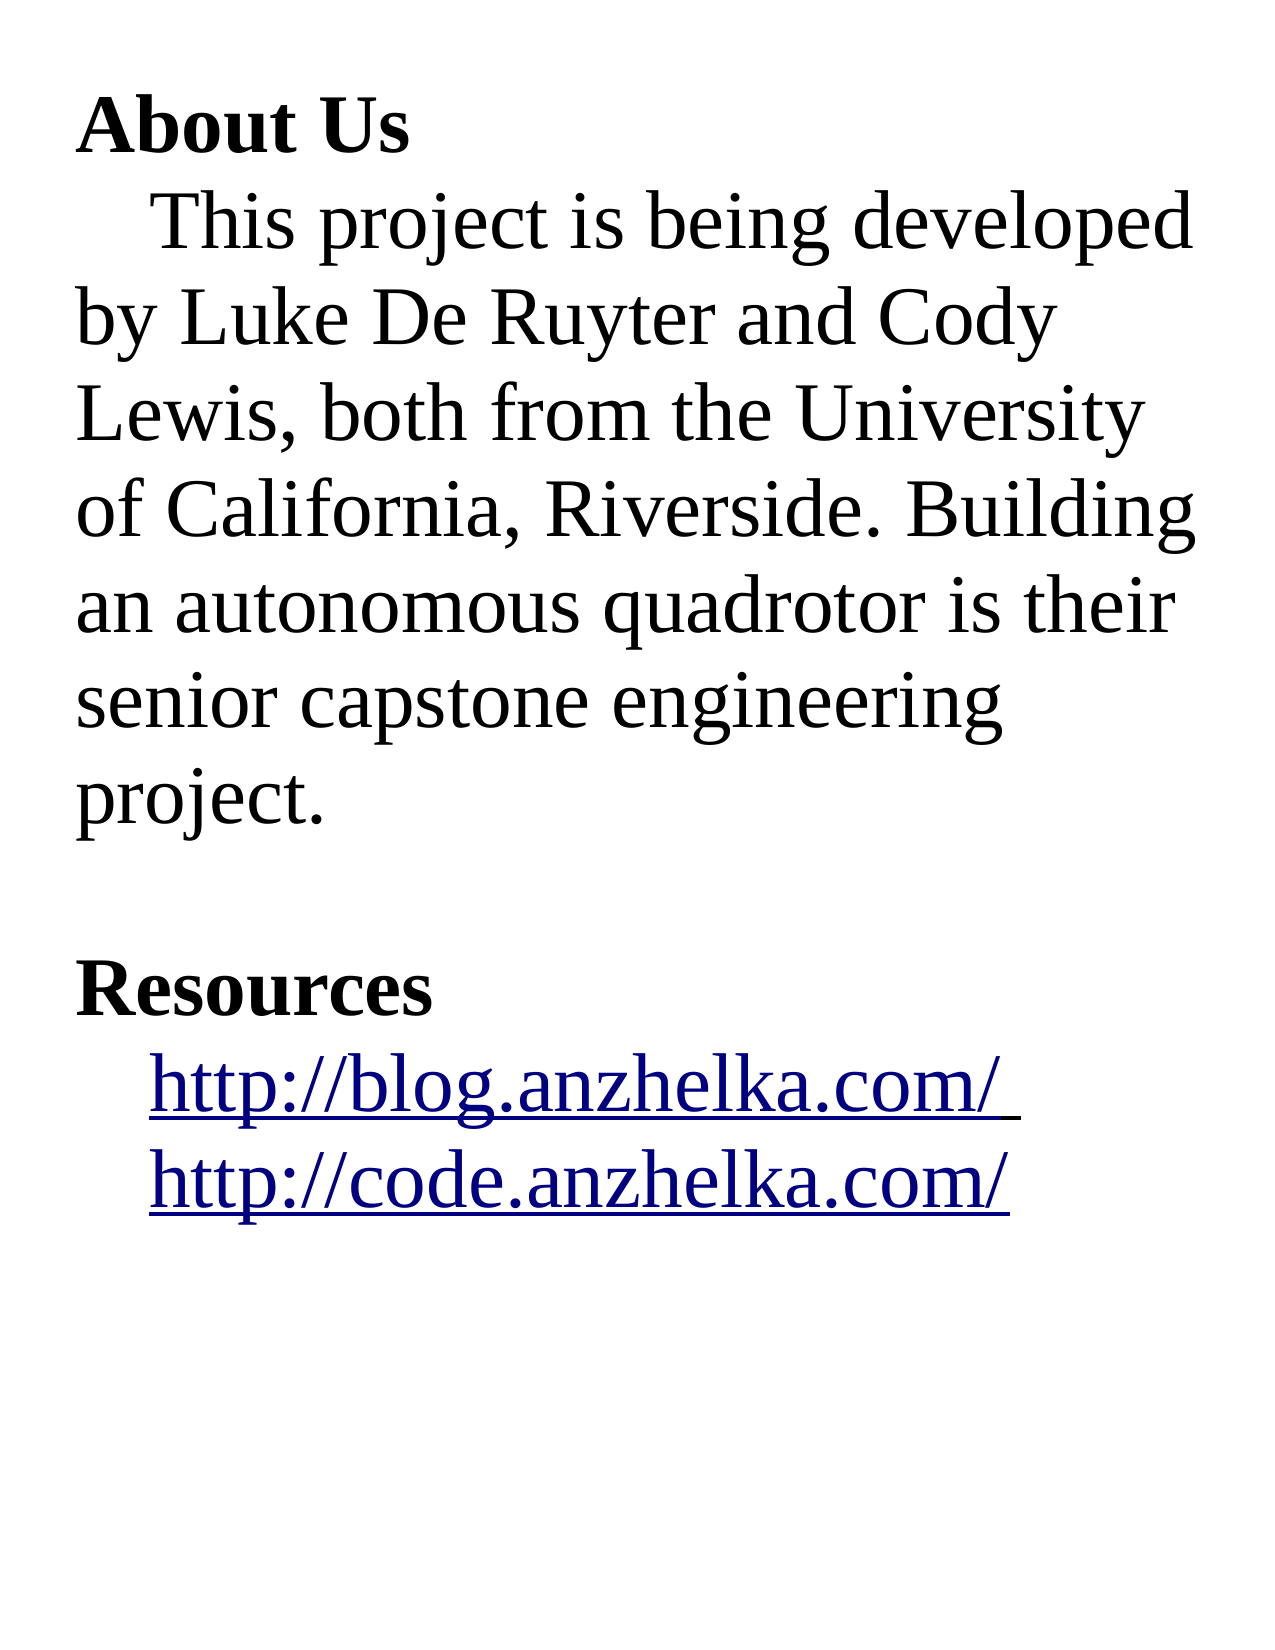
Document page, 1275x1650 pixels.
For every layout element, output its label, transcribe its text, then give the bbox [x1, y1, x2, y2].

text http://code.anzhelka.com/ [75, 1129, 1200, 1225]
text This project is being developed by Luke De Ruyter and Cody Lewis, both from the University of California, Riverside. Building an autonomous quadrotor is their senior capstone engineering project. [75, 171, 1200, 842]
text Resources [75, 937, 1200, 1033]
text http://blog.anzhelka.com/ [75, 1033, 1200, 1129]
text About Us [75, 75, 1200, 171]
